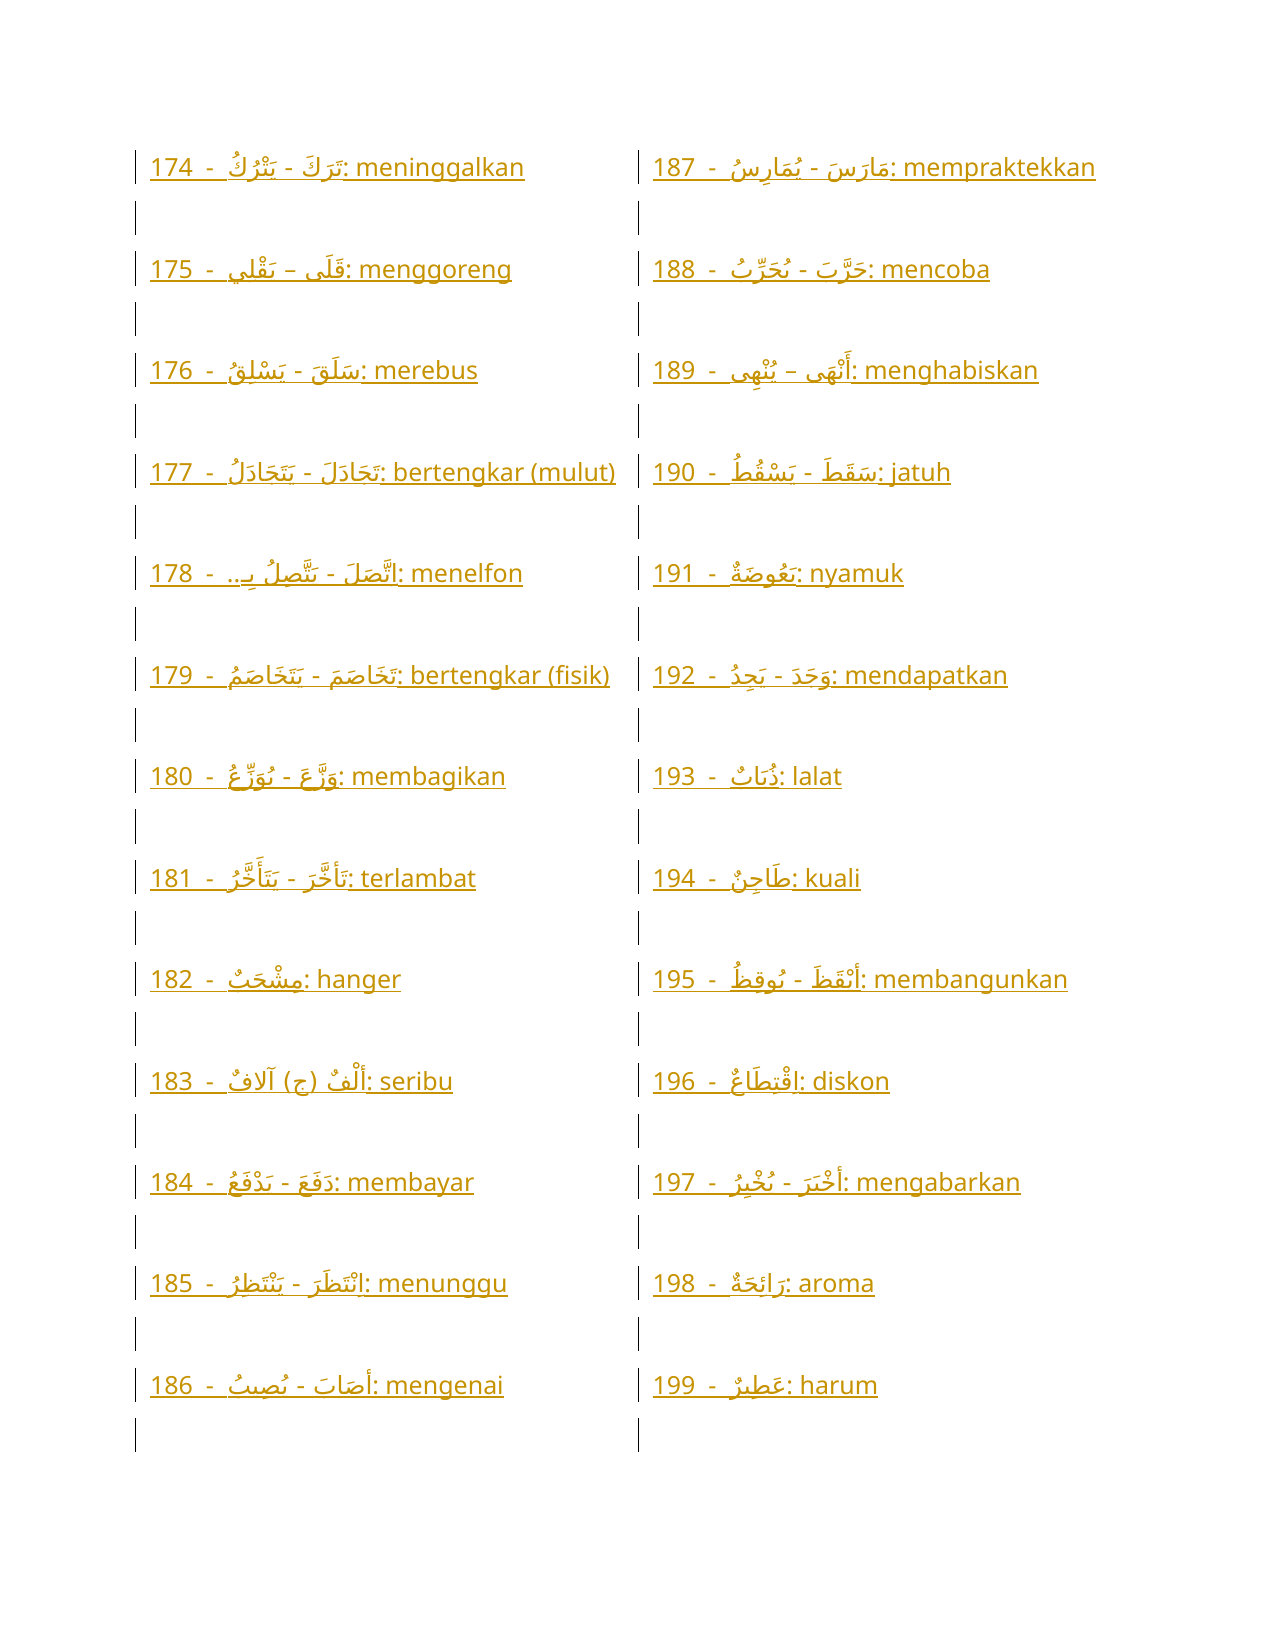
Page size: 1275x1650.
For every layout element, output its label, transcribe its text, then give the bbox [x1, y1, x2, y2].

text 188 - جَرَّبَ - يُجَرِّبُ: mencoba [652, 251, 1125, 286]
text 181 - تَأخَّرَ - يَتَأَخَّرُ: terlambat [150, 860, 622, 894]
text 192 - وَجَدَ - يَجِدُ: mendapatkan [652, 657, 1125, 691]
text 182 - مِشْجَبٌ: hanger [150, 962, 622, 996]
text 186 - أصَابَ - يُصِيبُ: mengenai [150, 1367, 622, 1402]
text 199 - عَطِيرٌ: harum [652, 1367, 1125, 1402]
text 198 - رَائِحَةٌ: aroma [652, 1266, 1125, 1300]
text 197 - أخْبَرَ - يُخْبِرُ: mengabarkan [652, 1164, 1125, 1199]
text 176 - سَلَقَ - يَسْلِقُ: merebus [150, 353, 622, 387]
text 191 - بَعُوضَةٌ: nyamuk [652, 556, 1125, 590]
text 174 - تَرَكَ - يَتْرُكُ: meninggalkan [150, 150, 622, 184]
text 185 - اِنْتَظَرَ - يَنْتَظِرُ: menunggu [150, 1266, 622, 1300]
text 175 - قَلَى – يَقْلِي: menggoreng [150, 251, 622, 286]
text 180 - وَزَّعَ - يُوَزِّعُ: membagikan [150, 759, 622, 793]
text 189 - أَنْهَى – يُنْهِى: menghabiskan [652, 353, 1125, 387]
text 184 - دَفَعَ - يَدْفَعُ: membayar [150, 1164, 622, 1199]
text 194 - طَاجِنٌ: kuali [652, 860, 1125, 894]
text 196 - اِقْتِطَاعٌ: diskon [652, 1063, 1125, 1097]
text 179 - تَخَاصَمَ - يَتَخَاصَمُ: bertengkar (fisik) [150, 657, 622, 691]
text 183 - ألْفٌ (ج) آلافٌ: seribu [150, 1063, 622, 1097]
text 187 - مَارَسَ - يُمَارِسُ: mempraktekkan [652, 150, 1125, 184]
text 177 - تَجَادَلَ - يَتَجَادَلُ: bertengkar (mulut) [150, 454, 622, 488]
text 190 - سَقَطَ - يَسْقُطُ: jatuh [652, 454, 1125, 488]
text 178 - ..اِتَّصَلَ - يَتَّصِلُ بِـ: menelfon [150, 556, 622, 590]
text 195 - أيْقَظَ - يُوقِظُ: membangunkan [652, 962, 1125, 996]
text 193 - ذُبَابٌ: lalat [652, 759, 1125, 793]
